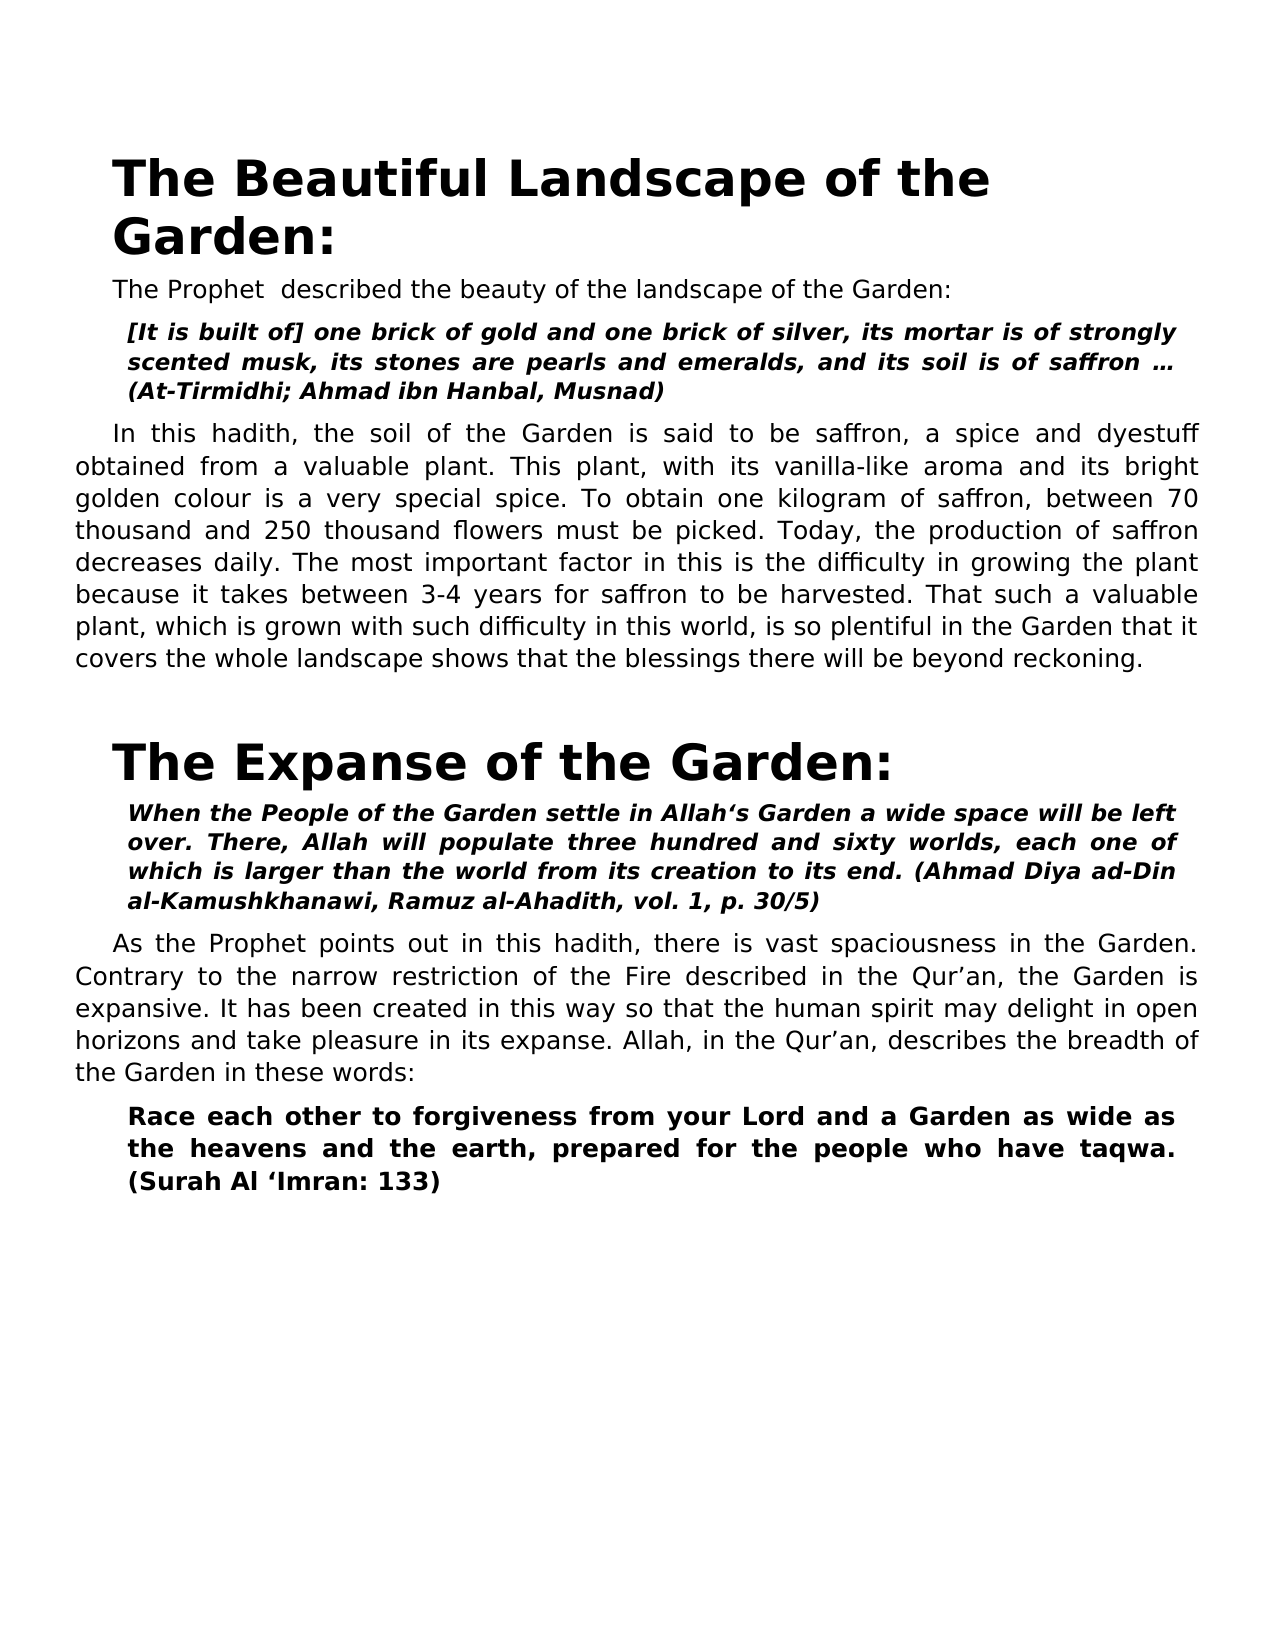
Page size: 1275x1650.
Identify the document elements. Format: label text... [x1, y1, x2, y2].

text In this hadith, the soil of the Garden is said to be saffron, a spice and dyestuff obtained from a valuable plant. This plant, with its vanilla-like aroma and its bright golden colour is a very special spice. To obtain one kilogram of saffron, between 70 thousand and 250 thousand flowers must be picked. Today, the production of saffron decreases daily. The most important factor in this is the difficulty in growing the plant because it takes between 3-4 years for saffron to be harvested. That such a valuable plant, which is grown with such difficulty in this world, is so plentiful in the Garden that it covers the whole landscape shows that the blessings there will be beyond reckoning. [75, 420, 1200, 673]
text When the People of the Garden settle in Allah‘s Garden a wide space will be left over. There, Allah will populate three hundred and sixty worlds, each one of which is larger than the world from its creation to its end. (Ahmad Diya ad-Din al-Kamushkhanawi, Ramuz al-Ahadith, vol. 1, p. 30/5) [127, 800, 1177, 914]
text Race each other to forgiveness from your Lord and a Garden as wide as the heavens and the earth, prepared for the people who have taqwa. (Surah Al ‘Imran: 133) [127, 1102, 1177, 1196]
text [It is built of] one brick of gold and one brick of silver, its mortar is of strongly scented musk, its stones are pearls and emeralds, and its soil is of saffron … (At-Tirmidhi; Ahmad ibn Hanbal, Musnad) [127, 319, 1177, 404]
text As the Prophet points out in this hadith, there is vast spaciousness in the Garden. Contrary to the narrow restriction of the Fire described in the Qur’an, the Garden is expansive. It has been created in this way so that the human spirit may delight in open horizons and take pleasure in its expanse. Allah, in the Qur’an, describes the breadth of the Garden in these words: [75, 929, 1200, 1087]
subtitle The Expanse of the Garden: [112, 733, 1200, 792]
subtitle The Beautiful Landscape of the Garden: [112, 150, 1200, 266]
text The Prophet described the beauty of the landscape of the Garden: [75, 275, 1200, 304]
